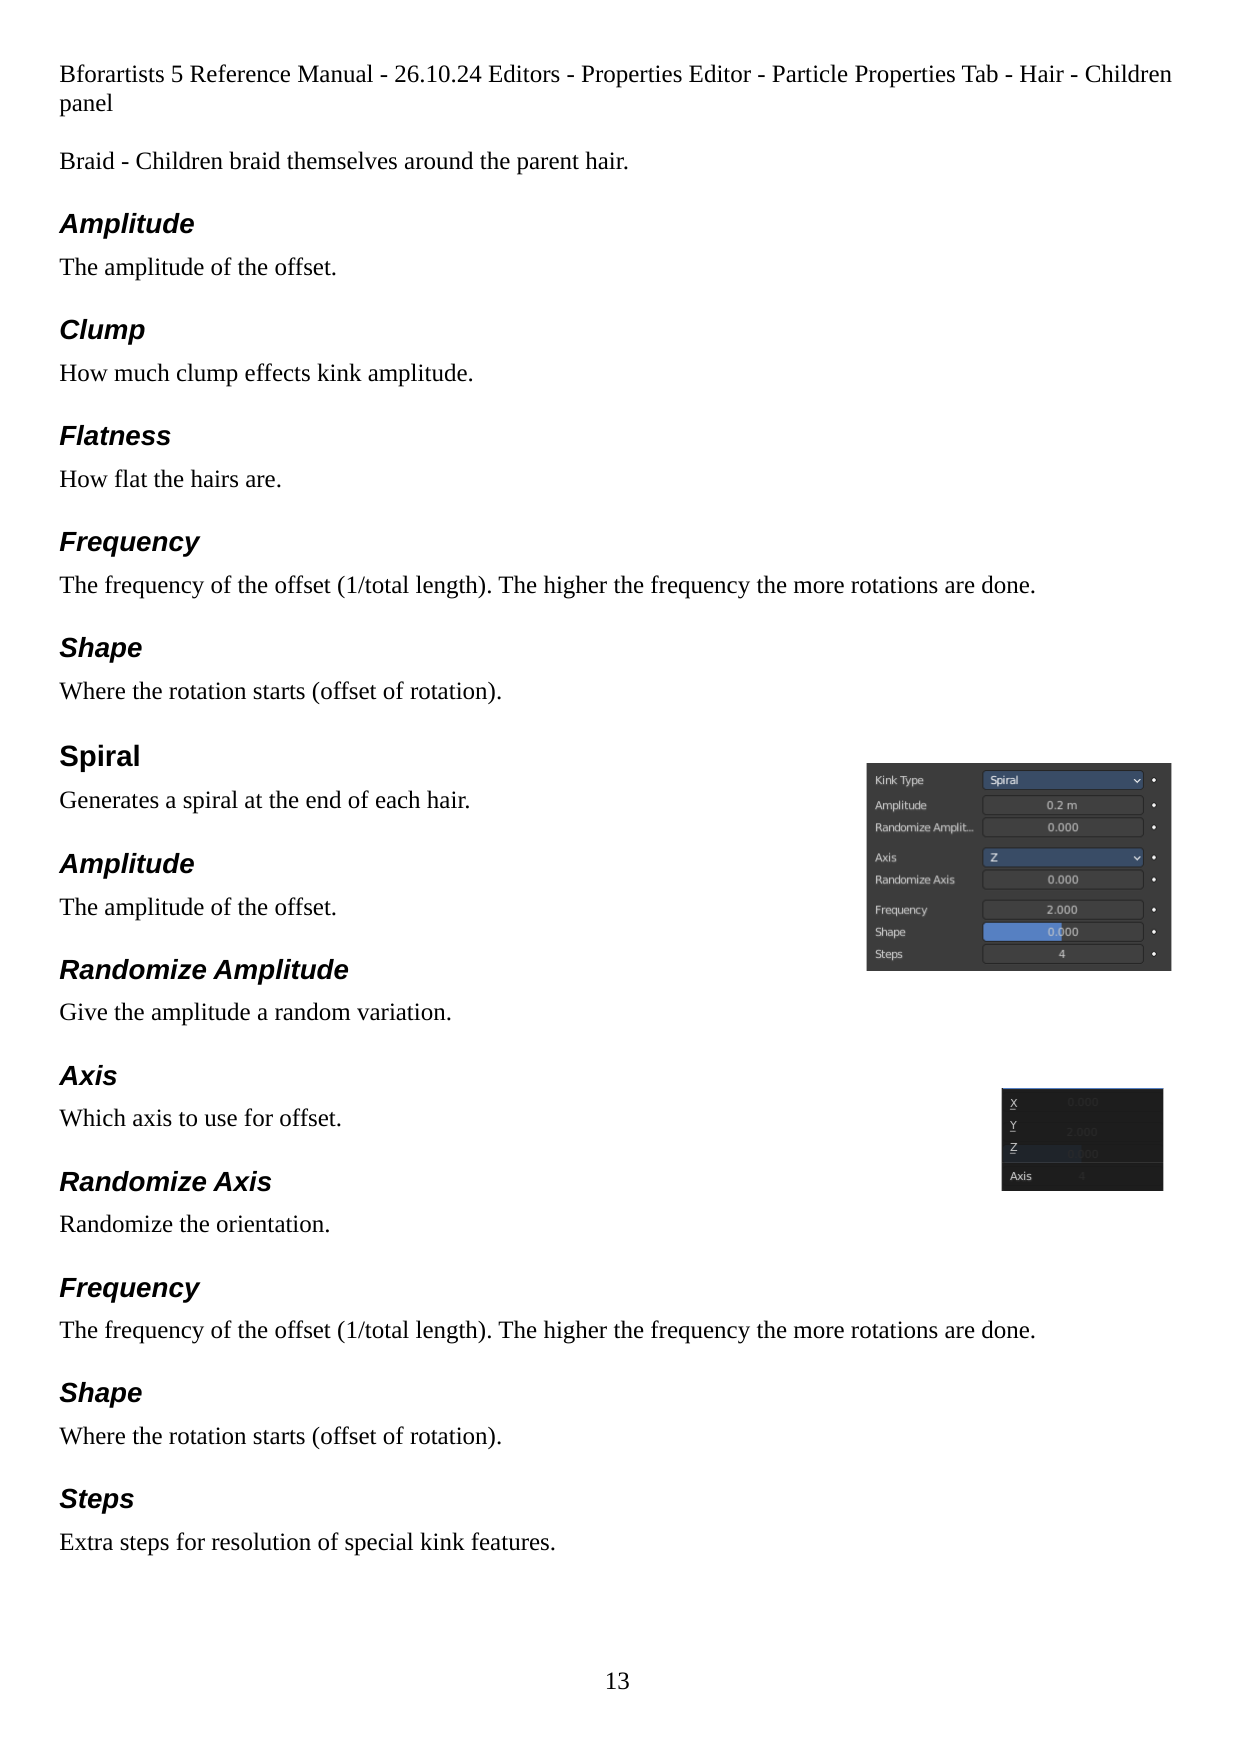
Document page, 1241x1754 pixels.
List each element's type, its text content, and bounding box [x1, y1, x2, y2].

text Which axis to use for offset. [59, 1103, 1001, 1132]
text How much clump effects kink amplitude. [59, 358, 1181, 387]
subtitle Frequency [59, 1271, 1181, 1303]
text Generates a spiral at the end of each hair. [59, 786, 866, 814]
text Where the rotation starts (offset of rotation). [59, 676, 1181, 704]
subtitle Shape [59, 631, 1181, 663]
text Extra steps for resolution of special kink features. [59, 1527, 1181, 1556]
text The frequency of the offset (1/total length). The higher the frequency the more rotations are done. [59, 570, 1181, 598]
text The amplitude of the offset. [59, 252, 1181, 281]
subtitle Clump [59, 313, 1181, 345]
picture [1001, 1088, 1164, 1191]
text Give the amplitude a random variation. [59, 997, 1181, 1026]
subtitle Frequency [59, 525, 1181, 557]
subtitle Randomize Axis [59, 1165, 1181, 1197]
text How flat the hairs are. [59, 464, 1181, 493]
text The frequency of the offset (1/total length). The higher the frequency the more rotations are done. [59, 1315, 1181, 1344]
subtitle Flatness [59, 419, 1181, 451]
subtitle Amplitude [59, 847, 866, 879]
text Where the rotation starts (offset of rotation). [59, 1421, 1181, 1450]
subtitle [1172, 847, 1181, 879]
text Randomize the orientation. [59, 1209, 1181, 1238]
subtitle Axis [59, 1059, 1181, 1091]
subtitle Steps [59, 1483, 1181, 1515]
subtitle Randomize Amplitude [59, 953, 1181, 985]
subtitle Shape [59, 1377, 1181, 1409]
text Braid - Children braid themselves around the parent hair. [59, 146, 1181, 175]
subtitle Amplitude [59, 208, 1181, 239]
subtitle Spiral [59, 739, 1181, 773]
text The amplitude of the offset. [59, 892, 866, 920]
picture [866, 763, 1172, 971]
